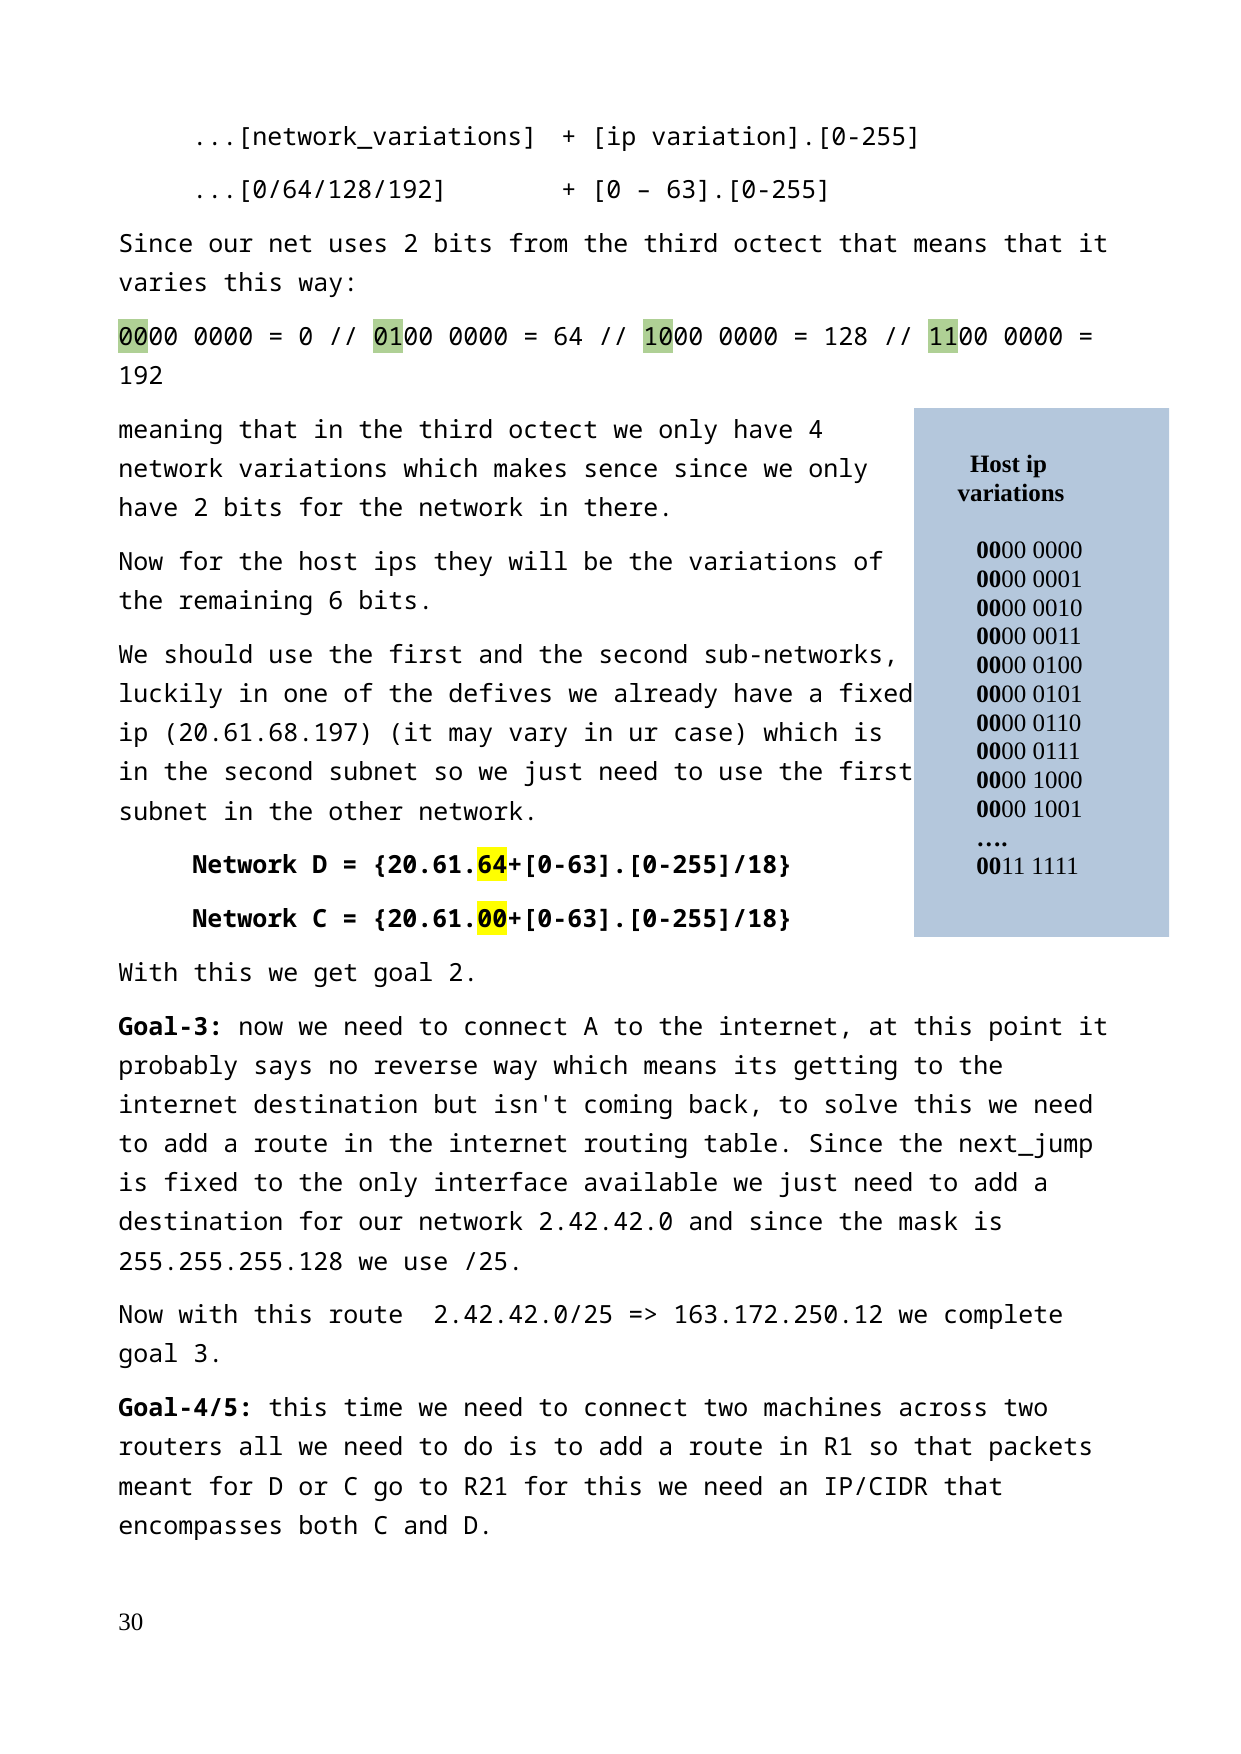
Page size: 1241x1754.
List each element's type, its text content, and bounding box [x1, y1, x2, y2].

text With this we get goal 2. [118, 954, 1122, 988]
text Now with this route 2.42.42.0/25 => 163.172.250.12 we complete goal 3. [118, 1297, 1122, 1370]
text 0000 0000 = 0 // 0100 0000 = 64 // 1000 0000 = 128 // 1100 0000 = 192 [118, 318, 1122, 392]
text We should use the first and the second sub-networks, luckily in one of the defives we already have a fixed ip (20.61.68.197) (it may vary in ur case) which is in the second subnet so we just need to use the first subnet in the other network. [118, 636, 914, 827]
text Network D = {20.61.64+[0-63].[0-255]/18} [118, 847, 914, 881]
text Network C = {20.61.00+[0-63].[0-255]/18} [118, 901, 914, 935]
text Since our net uses 2 bits from the third octect that means that it varies this way: [118, 226, 1122, 299]
text Now for the host ips they will be the variations of the remaining 6 bits. [118, 543, 914, 617]
text Goal-3: now we need to connect A to the internet, at this point it probably says no reverse way which means its getting to the internet destination but isn't coming back, to solve this we need to add a route in the internet routing table. Since the next_jump is fixed to the only interface available we just need to add a destination for our network 2.42.42.0 and since the mask is 255.255.255.128 we use /25. [118, 1008, 1122, 1277]
text meaning that in the third octect we only have 4 network variations which makes sence since we only have 2 bits for the network in there. [118, 411, 914, 524]
text Goal-4/5: this time we need to connect two machines across two routers all we need to do is to add a route in R1 so that packets meant for D or C go to R21 for this we need an IP/CIDR that encompasses both C and D. [118, 1390, 1122, 1541]
text ...[network_variations] + [ip variation].[0-255] [118, 118, 1122, 152]
text ...[0/64/128/192] + [0 – 63].[0-255] [118, 172, 1122, 206]
